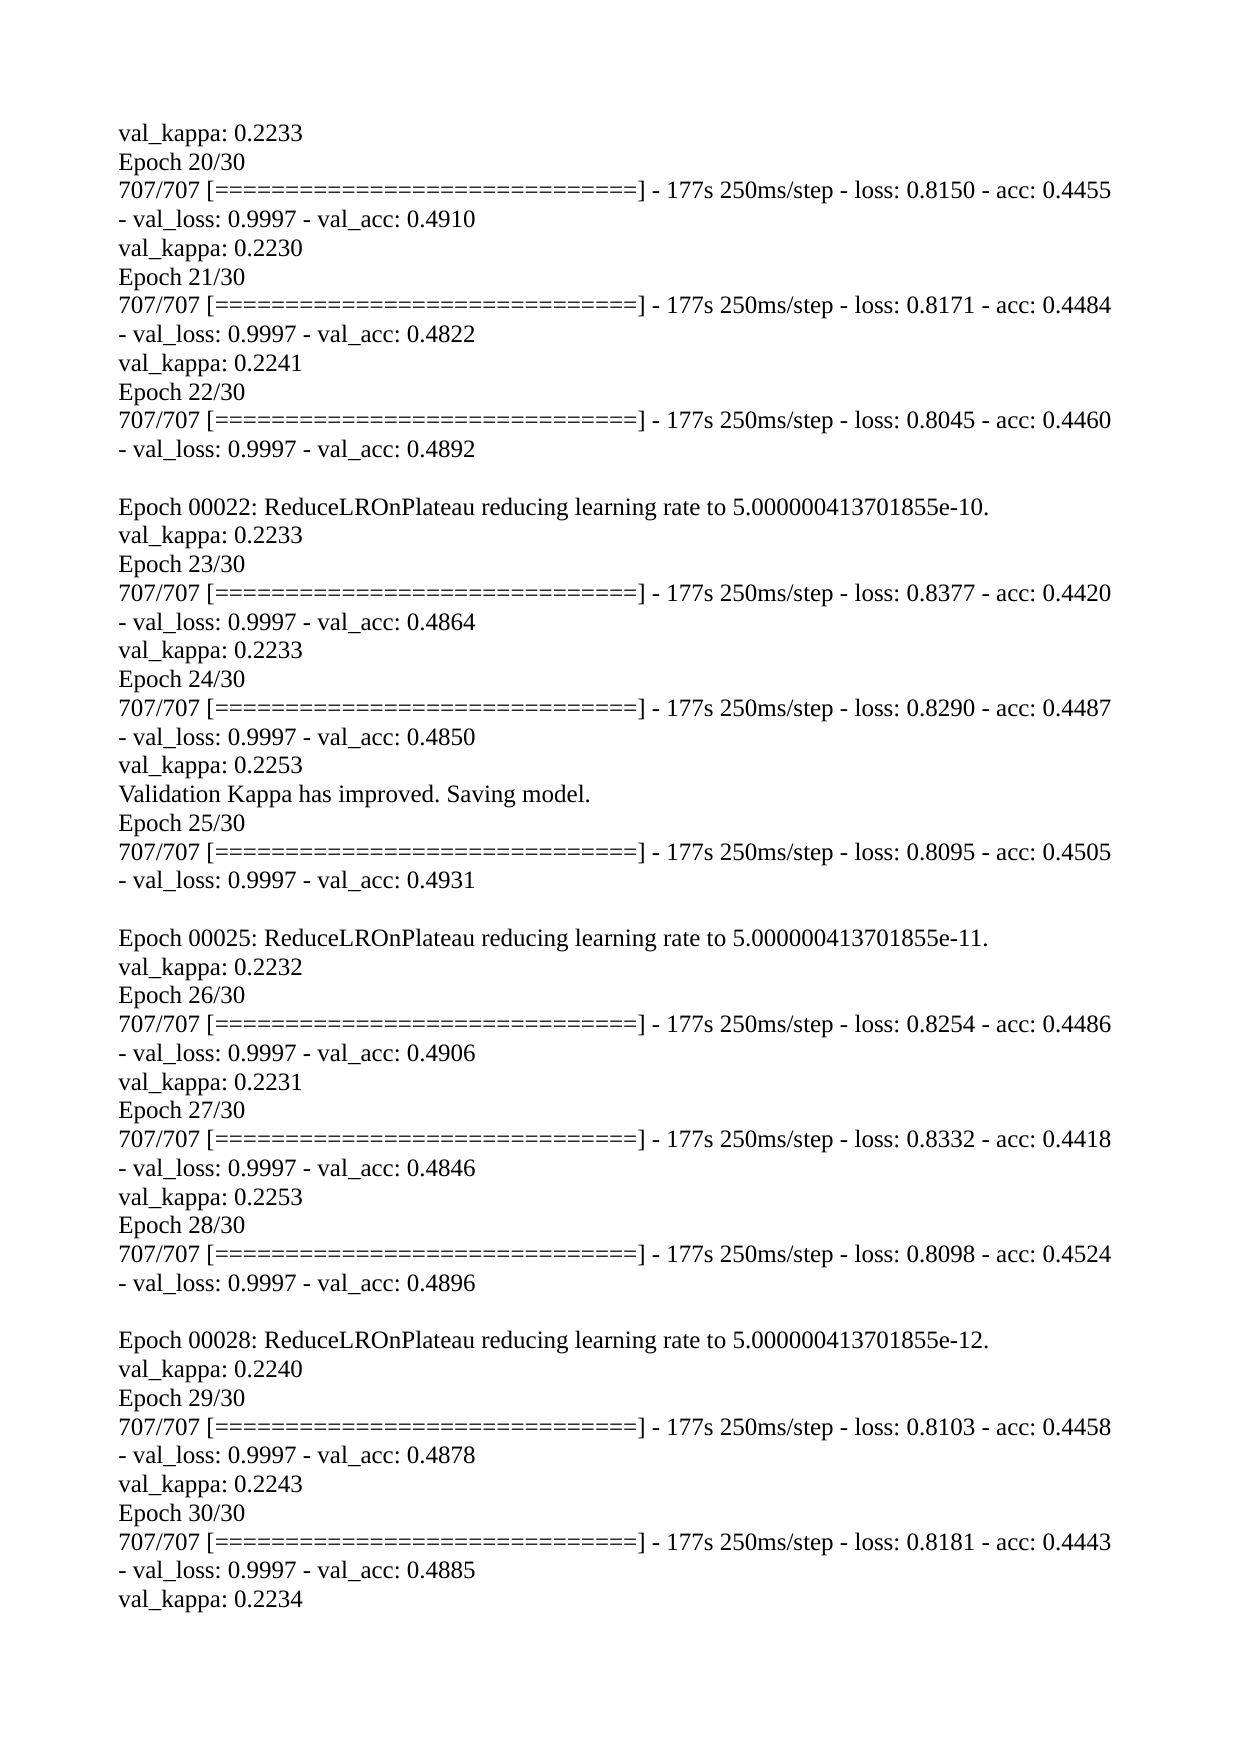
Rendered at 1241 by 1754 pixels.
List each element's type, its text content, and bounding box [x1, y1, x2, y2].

text val_kappa: 0.2230 [118, 233, 1122, 262]
text Epoch 25/30 [118, 808, 1122, 837]
text 707/707 [==============================] - 177s 250ms/step - loss: 0.8098 - acc: 0.4524 - val_loss: 0.9997 - val_acc: 0.4896 [118, 1239, 1122, 1297]
text Epoch 28/30 [118, 1211, 1122, 1239]
text Epoch 20/30 [118, 147, 1122, 176]
text 707/707 [==============================] - 177s 250ms/step - loss: 0.8332 - acc: 0.4418 - val_loss: 0.9997 - val_acc: 0.4846 [118, 1124, 1122, 1182]
text Epoch 21/30 [118, 262, 1122, 291]
text Epoch 00022: ReduceLROnPlateau reducing learning rate to 5.000000413701855e-10. [118, 492, 1122, 521]
text Epoch 00028: ReduceLROnPlateau reducing learning rate to 5.000000413701855e-12. [118, 1326, 1122, 1354]
text Epoch 30/30 [118, 1498, 1122, 1527]
text val_kappa: 0.2233 [118, 636, 1122, 664]
text val_kappa: 0.2253 [118, 751, 1122, 779]
text val_kappa: 0.2243 [118, 1469, 1122, 1498]
text 707/707 [==============================] - 177s 250ms/step - loss: 0.8171 - acc: 0.4484 - val_loss: 0.9997 - val_acc: 0.4822 [118, 291, 1122, 348]
text val_kappa: 0.2233 [118, 118, 1122, 147]
text 707/707 [==============================] - 177s 250ms/step - loss: 0.8254 - acc: 0.4486 - val_loss: 0.9997 - val_acc: 0.4906 [118, 1009, 1122, 1067]
text val_kappa: 0.2231 [118, 1067, 1122, 1096]
text Epoch 27/30 [118, 1096, 1122, 1124]
text 707/707 [==============================] - 177s 250ms/step - loss: 0.8181 - acc: 0.4443 - val_loss: 0.9997 - val_acc: 0.4885 [118, 1527, 1122, 1584]
text val_kappa: 0.2241 [118, 348, 1122, 377]
text 707/707 [==============================] - 177s 250ms/step - loss: 0.8095 - acc: 0.4505 - val_loss: 0.9997 - val_acc: 0.4931 [118, 837, 1122, 894]
text val_kappa: 0.2234 [118, 1584, 1122, 1613]
text Epoch 23/30 [118, 549, 1122, 578]
text val_kappa: 0.2233 [118, 521, 1122, 549]
text Epoch 26/30 [118, 981, 1122, 1009]
text Epoch 22/30 [118, 377, 1122, 406]
text Epoch 00025: ReduceLROnPlateau reducing learning rate to 5.000000413701855e-11. [118, 923, 1122, 952]
text Validation Kappa has improved. Saving model. [118, 779, 1122, 808]
text val_kappa: 0.2253 [118, 1182, 1122, 1211]
text 707/707 [==============================] - 177s 250ms/step - loss: 0.8150 - acc: 0.4455 - val_loss: 0.9997 - val_acc: 0.4910 [118, 176, 1122, 233]
text val_kappa: 0.2232 [118, 952, 1122, 981]
text 707/707 [==============================] - 177s 250ms/step - loss: 0.8045 - acc: 0.4460 - val_loss: 0.9997 - val_acc: 0.4892 [118, 406, 1122, 463]
text 707/707 [==============================] - 177s 250ms/step - loss: 0.8377 - acc: 0.4420 - val_loss: 0.9997 - val_acc: 0.4864 [118, 578, 1122, 636]
text val_kappa: 0.2240 [118, 1354, 1122, 1383]
text 707/707 [==============================] - 177s 250ms/step - loss: 0.8103 - acc: 0.4458 - val_loss: 0.9997 - val_acc: 0.4878 [118, 1412, 1122, 1469]
text 707/707 [==============================] - 177s 250ms/step - loss: 0.8290 - acc: 0.4487 - val_loss: 0.9997 - val_acc: 0.4850 [118, 693, 1122, 751]
text Epoch 29/30 [118, 1383, 1122, 1412]
text Epoch 24/30 [118, 664, 1122, 693]
